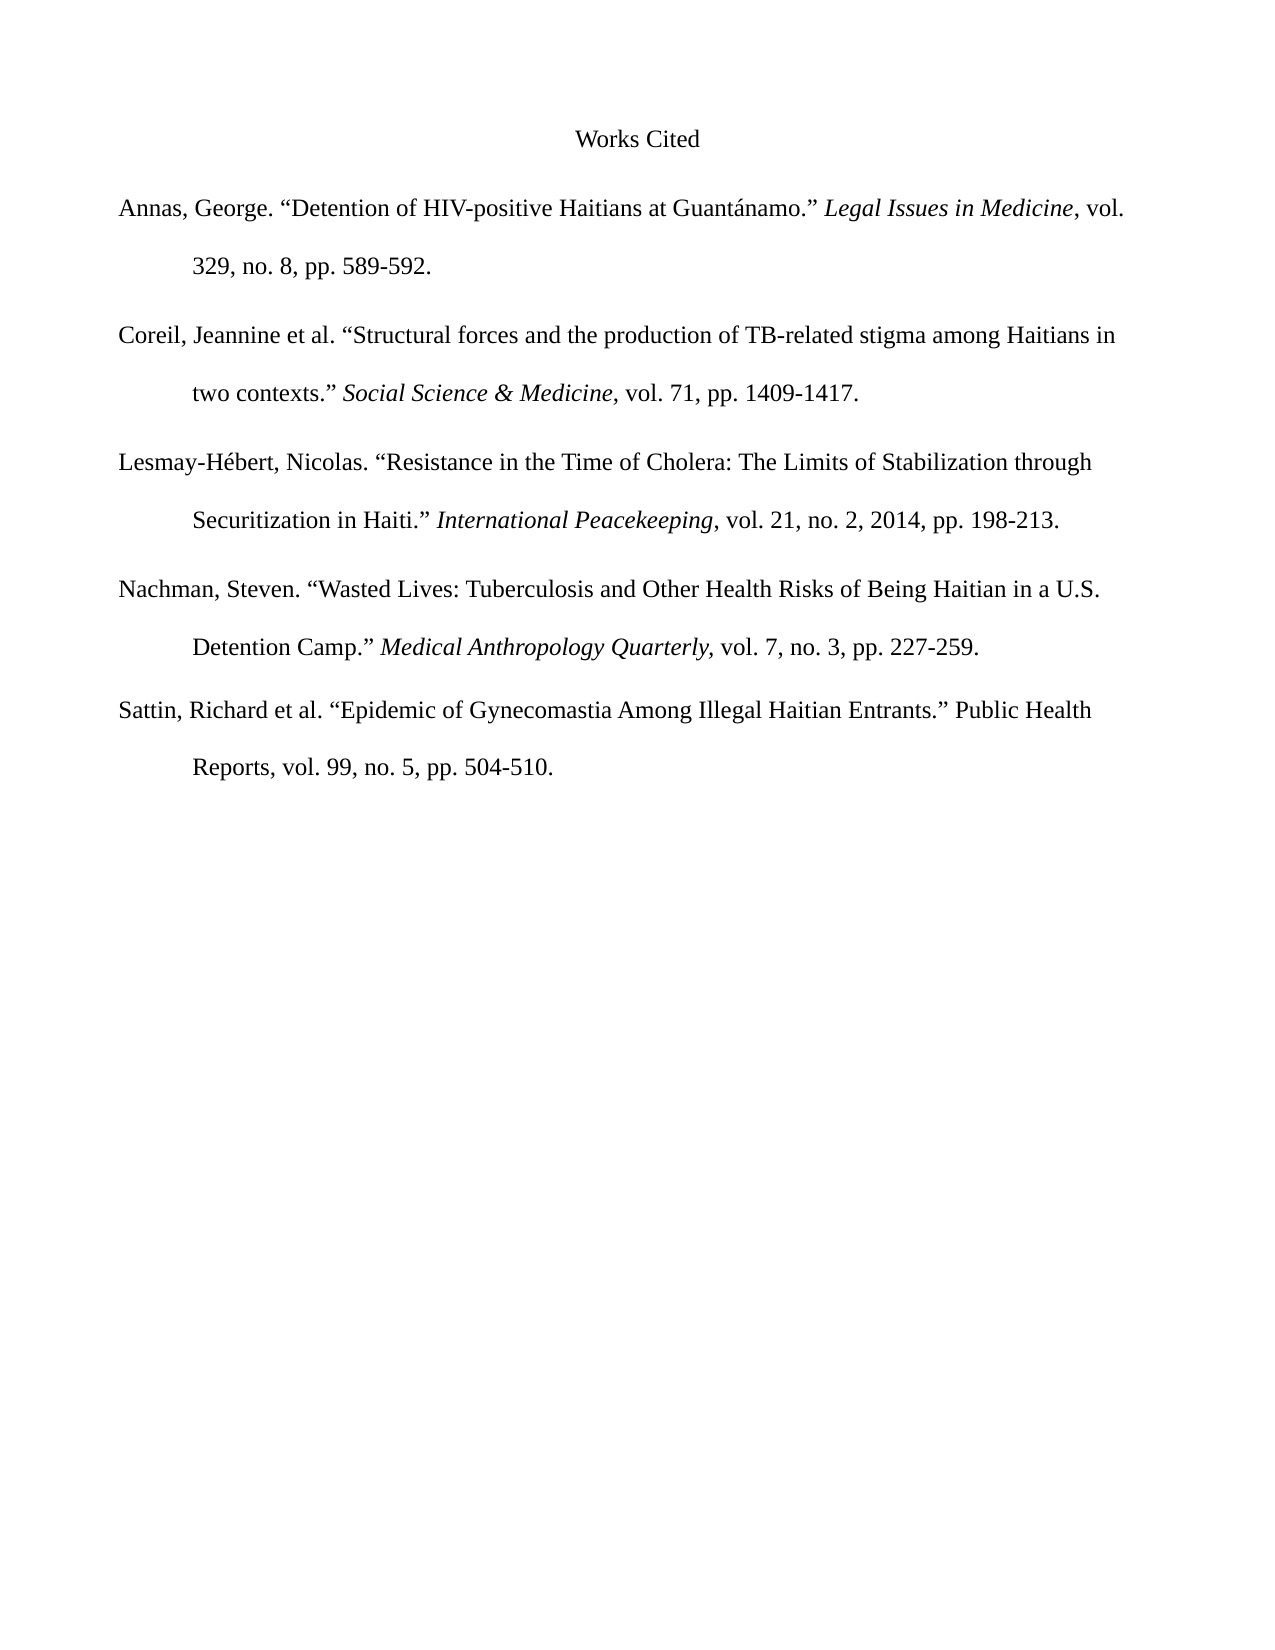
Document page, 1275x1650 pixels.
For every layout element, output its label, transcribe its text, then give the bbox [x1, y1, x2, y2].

text Reports, vol. 99, no. 5, pp. 504-510. [118, 752, 1157, 781]
text Sattin, Richard et al. “Epidemic of Gynecomastia Among Illegal Haitian Entrants.” Public Health [118, 695, 1157, 724]
text Nachman, Steven. “Wasted Lives: Tuberculosis and Other Health Risks of Being Haitian in a U.S. Detention Camp.” Medical Anthropology Quarterly, vol. 7, no. 3, pp. 227-259. [118, 574, 1157, 660]
text Annas, George. “Detention of HIV-positive Haitians at Guantánamo.” Legal Issues in Medicine, vol. 329, no. 8, pp. 589-592. [118, 193, 1157, 280]
text Coreil, Jeannine et al. “Structural forces and the production of TB-related stigma among Haitians in two contexts.” Social Science & Medicine, vol. 71, pp. 1409-1417. [118, 320, 1157, 407]
text Lesmay-Hébert, Nicolas. “Resistance in the Time of Cholera: The Limits of Stabilization through Securitization in Haiti.” International Peacekeeping, vol. 21, no. 2, 2014, pp. 198-213. [118, 447, 1157, 533]
text Works Cited [118, 124, 1157, 153]
